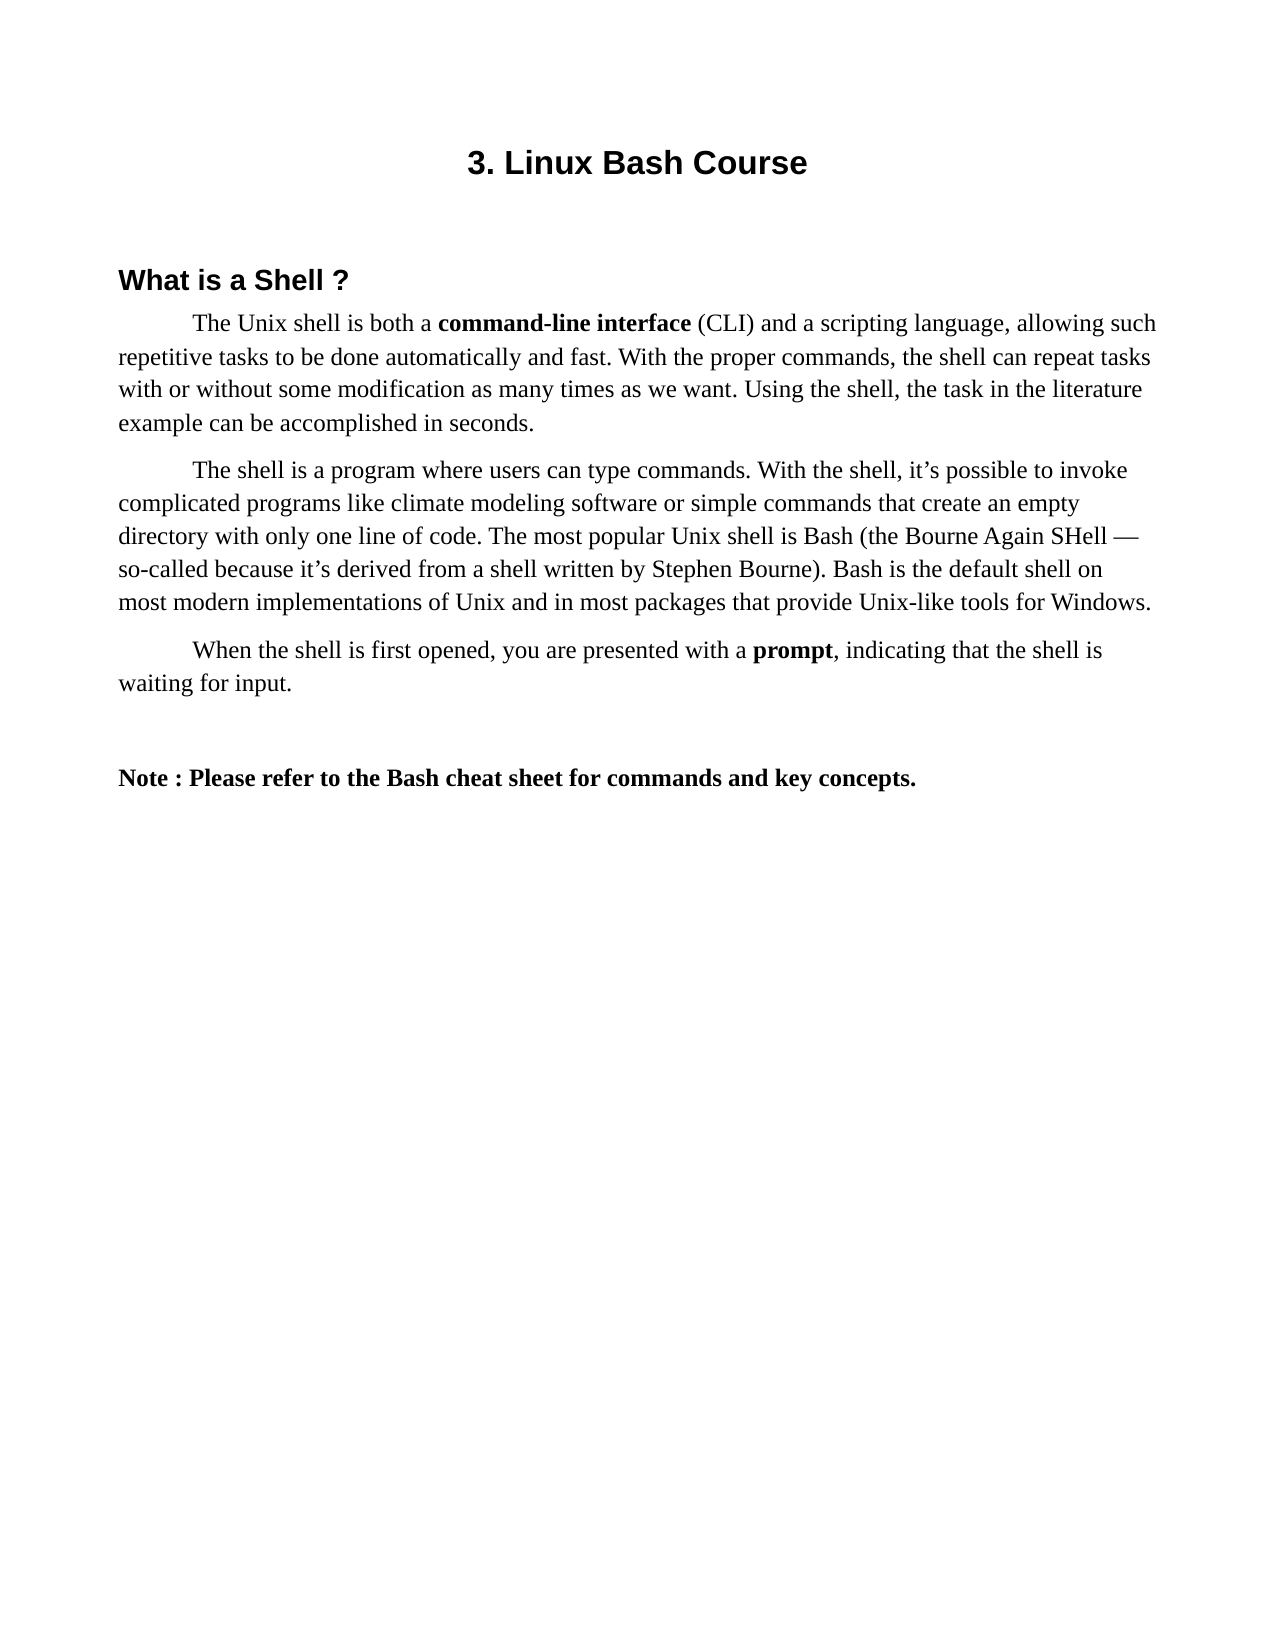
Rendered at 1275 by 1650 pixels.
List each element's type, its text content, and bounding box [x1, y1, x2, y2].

text When the shell is first opened, you are presented with a prompt, indicating that the shell is waiting for input. [118, 635, 1157, 697]
text Note : Please refer to the Bash cheat sheet for commands and key concepts. [118, 763, 1157, 792]
subtitle 3. Linux Bash Course [118, 143, 1157, 182]
subtitle What is a Shell ? [118, 262, 1157, 296]
text The Unix shell is both a command-line interface (CLI) and a scripting language, allowing such repetitive tasks to be done automatically and fast. With the proper commands, the shell can repeat tasks with or without some modification as many times as we want. Using the shell, the task in the literature example can be accomplished in seconds. [118, 308, 1157, 436]
text The shell is a program where users can type commands. With the shell, it’s possible to invoke complicated programs like climate modeling software or simple commands that create an empty directory with only one line of code. The most popular Unix shell is Bash (the Bourne Again SHell — so-called because it’s derived from a shell written by Stephen Bourne). Bash is the default shell on most modern implementations of Unix and in most packages that provide Unix-like tools for Windows. [118, 455, 1157, 616]
